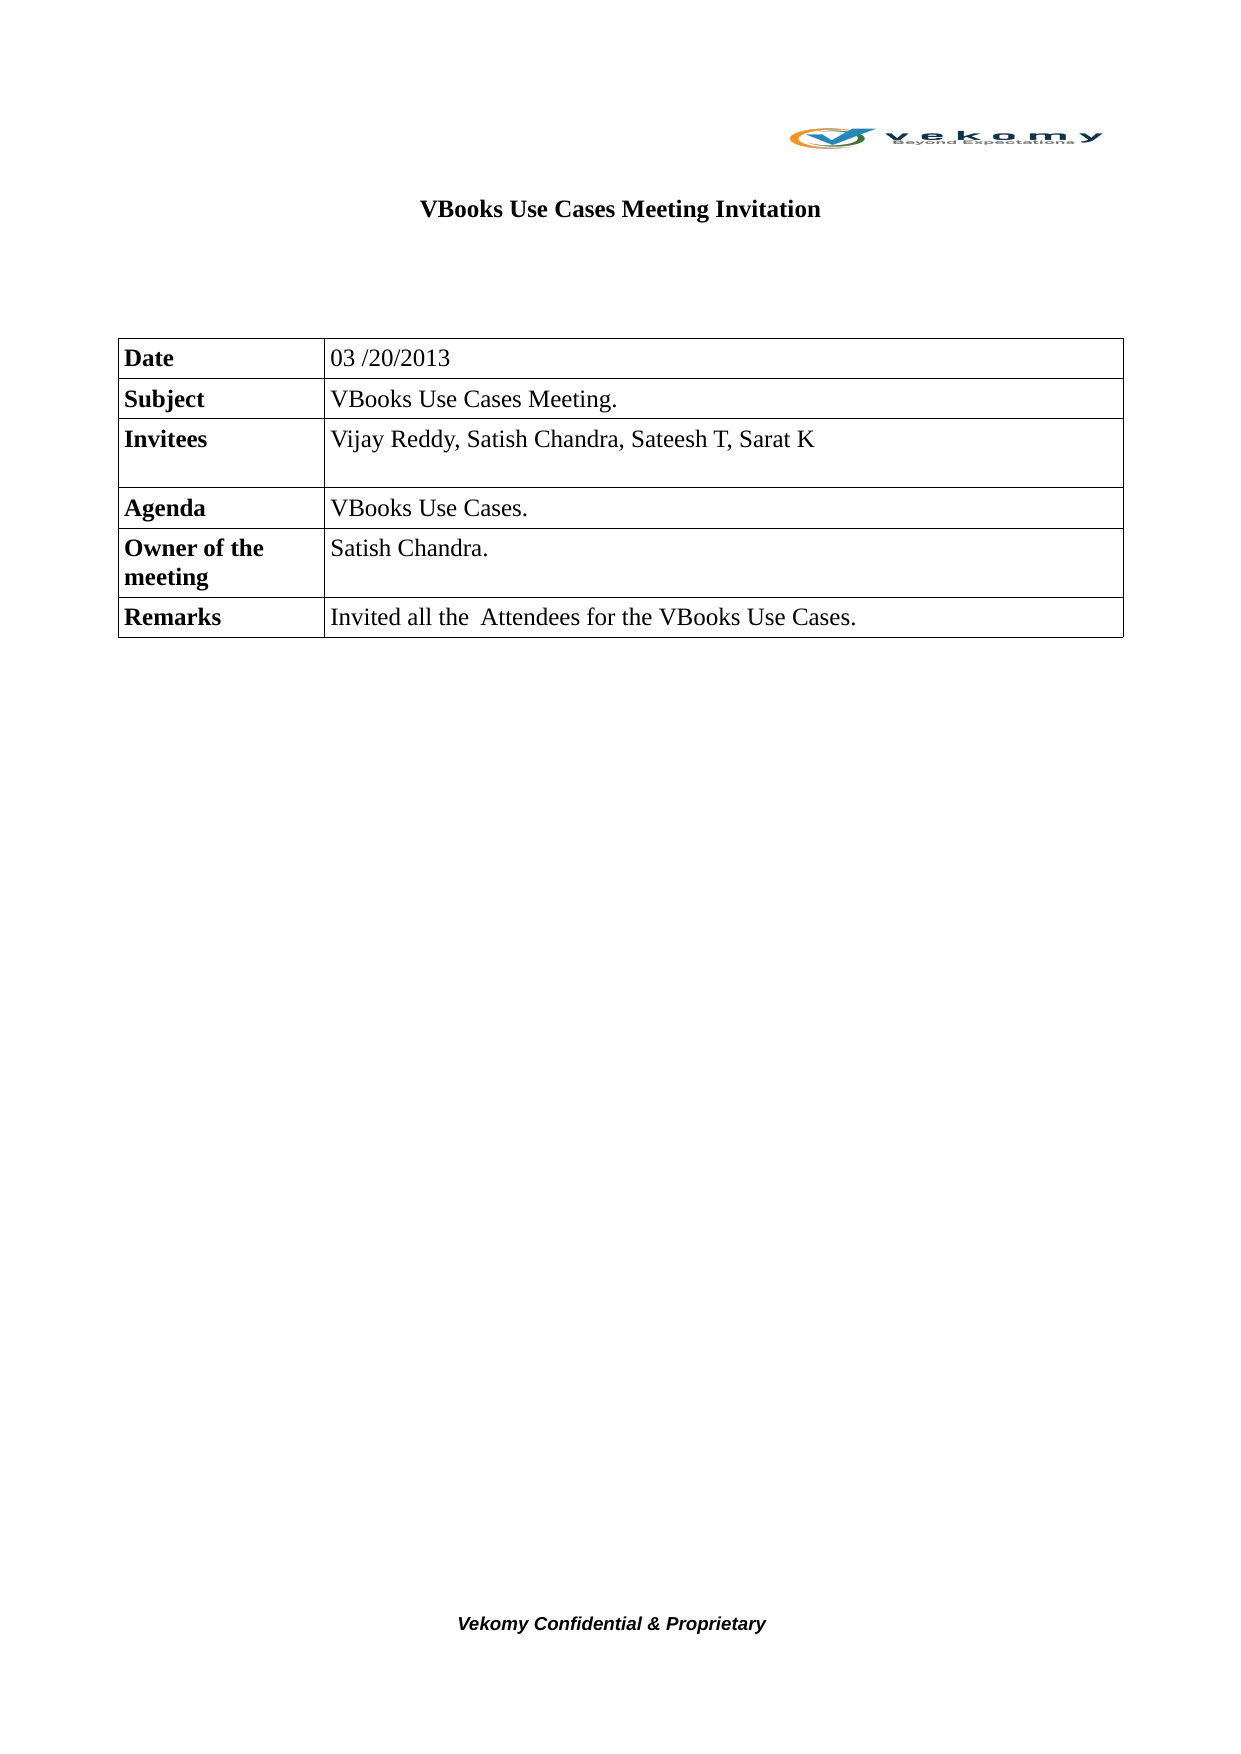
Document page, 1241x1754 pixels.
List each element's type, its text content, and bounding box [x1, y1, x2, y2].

text VBooks Use Cases Meeting Invitation [118, 194, 1122, 223]
table_cell Invitees [119, 419, 324, 487]
table_cell Remarks [119, 598, 324, 637]
table_cell VBooks Use Cases. [325, 488, 1123, 528]
table_header 03 /20/2013 [325, 339, 1123, 378]
table_cell Subject [119, 379, 324, 418]
picture [786, 127, 1106, 150]
table_cell Owner of the meeting [119, 529, 324, 597]
table_cell Invited all the Attendees for the VBooks Use Cases. [325, 598, 1123, 637]
table_cell Vijay Reddy, Satish Chandra, Sateesh T, Sarat K [325, 419, 1123, 487]
table_header Date [119, 339, 324, 378]
table_cell Agenda [119, 488, 324, 528]
table_cell VBooks Use Cases Meeting. [325, 379, 1123, 418]
table_cell Satish Chandra. [325, 529, 1123, 597]
